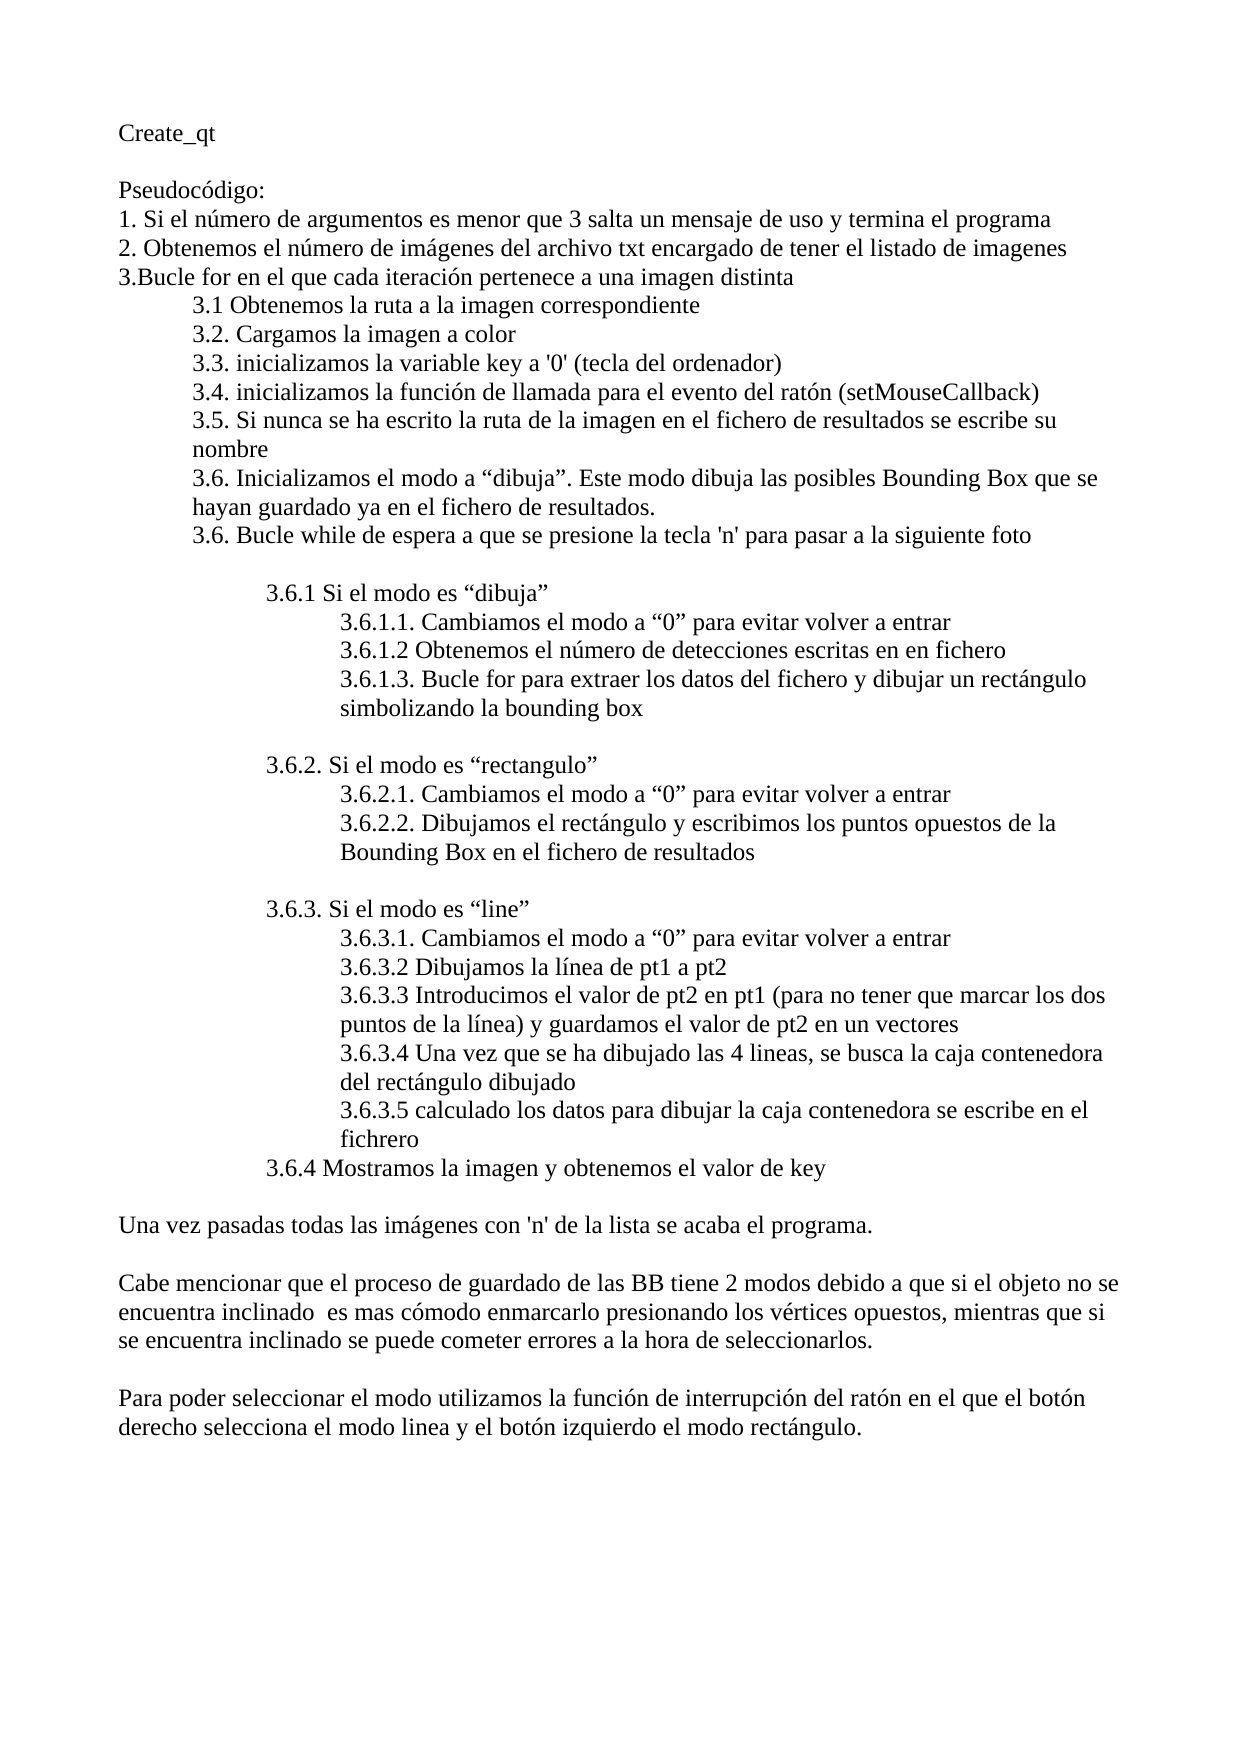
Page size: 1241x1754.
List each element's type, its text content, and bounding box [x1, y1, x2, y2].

text 3.6.2.1. Cambiamos el modo a “0” para evitar volver a entrar [340, 779, 1122, 808]
text 3.6.1.2 Obtenemos el número de detecciones escritas en en fichero [340, 636, 1122, 664]
text 3.6.1.3. Bucle for para extraer los datos del fichero y dibujar un rectángulo simbolizando la bounding box [340, 664, 1122, 722]
text 3.6.2.2. Dibujamos el rectángulo y escribimos los puntos opuestos de la Bounding Box en el fichero de resultados [340, 808, 1122, 866]
text 3.6.3.3 Introducimos el valor de pt2 en pt1 (para no tener que marcar los dos puntos de la línea) y guardamos el valor de pt2 en un vectores [340, 981, 1122, 1038]
text 3.6.1 Si el modo es “dibuja” [266, 578, 1122, 607]
text 3.6.3. Si el modo es “line” [266, 894, 1122, 923]
text 3.2. Cargamos la imagen a color [192, 319, 1122, 348]
text 3.6.2. Si el modo es “rectangulo” [266, 751, 1122, 779]
text 3.6. Inicializamos el modo a “dibuja”. Este modo dibuja las posibles Bounding Box que se hayan guardado ya en el fichero de resultados. [192, 463, 1122, 521]
text Cabe mencionar que el proceso de guardado de las BB tiene 2 modos debido a que si el objeto no se encuentra inclinado es mas cómodo enmarcarlo presionando los vértices opuestos, mientras que si se encuentra inclinado se puede cometer errores a la hora de seleccionarlos. [118, 1268, 1122, 1354]
text 3.6. Bucle while de espera a que se presione la tecla 'n' para pasar a la siguiente foto [192, 521, 1122, 549]
text Para poder seleccionar el modo utilizamos la función de interrupción del ratón en el que el botón derecho selecciona el modo linea y el botón izquierdo el modo rectángulo. [118, 1383, 1122, 1441]
text Una vez pasadas todas las imágenes con 'n' de la lista se acaba el programa. [118, 1211, 1122, 1239]
text 3.6.1.1. Cambiamos el modo a “0” para evitar volver a entrar [340, 607, 1122, 636]
text 3.5. Si nunca se ha escrito la ruta de la imagen en el fichero de resultados se escribe su nombre [192, 406, 1122, 463]
text 3.3. inicializamos la variable key a '0' (tecla del ordenador) [192, 348, 1122, 377]
text 2. Obtenemos el número de imágenes del archivo txt encargado de tener el listado de imagenes [118, 233, 1122, 262]
text 3.6.3.5 calculado los datos para dibujar la caja contenedora se escribe en el fichrero [340, 1096, 1122, 1153]
text 3.Bucle for en el que cada iteración pertenece a una imagen distinta [118, 262, 1122, 291]
text 3.6.3.1. Cambiamos el modo a “0” para evitar volver a entrar [340, 923, 1122, 952]
text Pseudocódigo: [118, 176, 1122, 204]
text 3.4. inicializamos la función de llamada para el evento del ratón (setMouseCallback) [192, 377, 1122, 406]
text 3.1 Obtenemos la ruta a la imagen correspondiente [192, 291, 1122, 319]
text 1. Si el número de argumentos es menor que 3 salta un mensaje de uso y termina el programa [118, 204, 1122, 233]
text Create_qt [118, 118, 1122, 147]
text 3.6.3.4 Una vez que se ha dibujado las 4 lineas, se busca la caja contenedora del rectángulo dibujado [340, 1038, 1122, 1096]
text 3.6.3.2 Dibujamos la línea de pt1 a pt2 [340, 952, 1122, 981]
text 3.6.4 Mostramos la imagen y obtenemos el valor de key [118, 1153, 1122, 1182]
